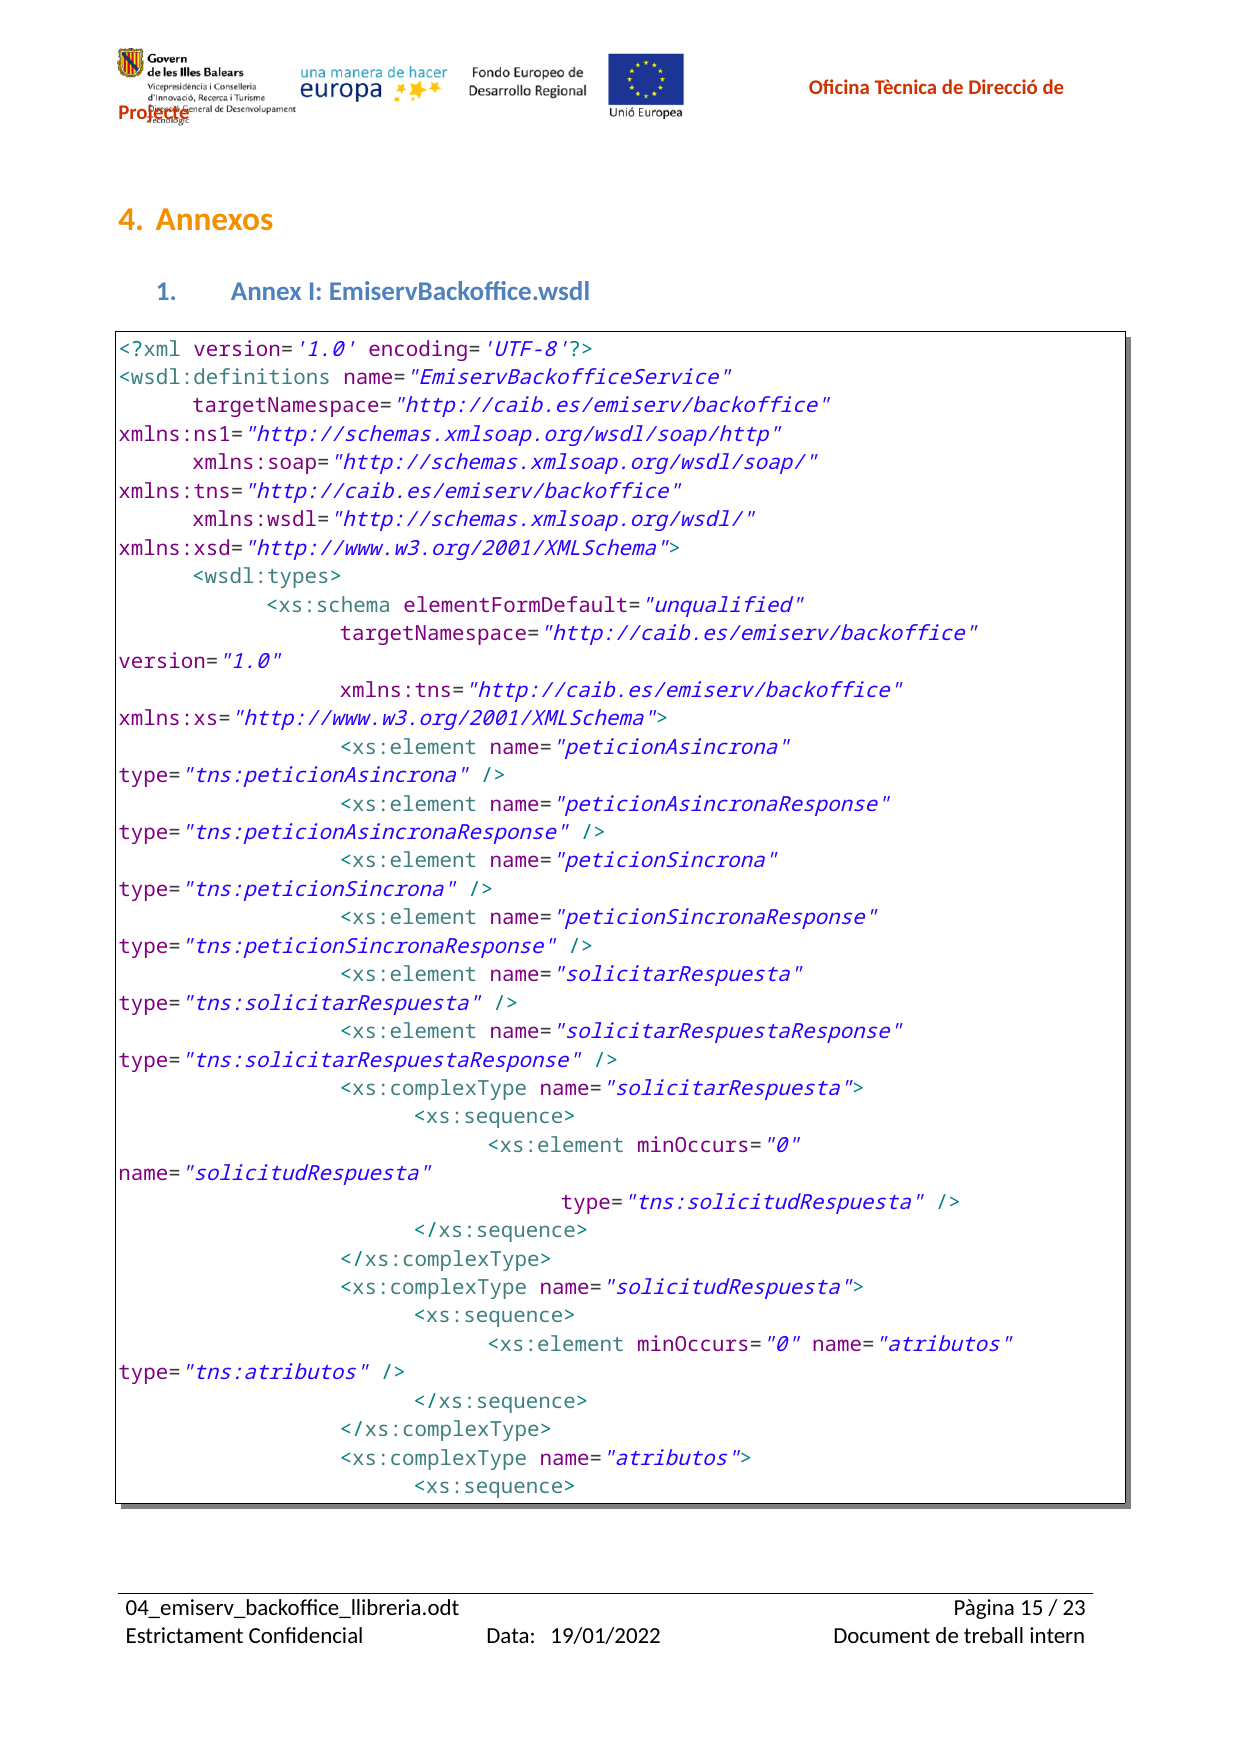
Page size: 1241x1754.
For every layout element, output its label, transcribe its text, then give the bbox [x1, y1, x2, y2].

text targetNamespace="http://caib.es/emiserv/backoffice" version="1.0" [118, 618, 1122, 675]
text <xs:complexType name="solicitarRespuesta"> [118, 1073, 1122, 1102]
text <xs:sequence> [116, 1468, 1125, 1503]
text <wsdl:definitions name="EmiservBackofficeService" [118, 362, 1122, 391]
text </xs:sequence> [118, 1386, 1122, 1414]
text targetNamespace="http://caib.es/emiserv/backoffice" xmlns:ns1="http://schemas.xmlsoap.org/wsdl/soap/http" [118, 391, 1122, 447]
subtitle Annexos [118, 198, 1122, 239]
text xmlns:soap="http://schemas.xmlsoap.org/wsdl/soap/" xmlns:tns="http://caib.es/emiserv/backoffice" [118, 447, 1122, 504]
text xmlns:wsdl="http://schemas.xmlsoap.org/wsdl/" xmlns:xsd="http://www.w3.org/2001/XMLSchema"> [118, 504, 1122, 561]
text </xs:complexType> [118, 1244, 1122, 1272]
text <xs:sequence> [118, 1102, 1122, 1130]
text <xs:element name="peticionAsincrona" type="tns:peticionAsincrona" /> [118, 732, 1122, 789]
text <xs:element name="peticionSincronaResponse" type="tns:peticionSincronaResponse" /> [118, 902, 1122, 959]
text <wsdl:types> [118, 561, 1122, 590]
text <xs:element name="peticionSincrona" type="tns:peticionSincrona" /> [118, 846, 1122, 902]
text <xs:element name="peticionAsincronaResponse" type="tns:peticionAsincronaResponse" /> [118, 789, 1122, 846]
text <?xml version='1.0' encoding='UTF-8'?> [116, 332, 1125, 362]
text type="tns:solicitudRespuesta" /> [118, 1187, 1122, 1215]
text <xs:schema elementFormDefault="unqualified" [118, 590, 1122, 618]
picture [117, 48, 685, 126]
text </xs:complexType> [118, 1414, 1122, 1443]
text </xs:sequence> [118, 1215, 1122, 1244]
text <xs:element name="solicitarRespuestaResponse" type="tns:solicitarRespuestaResponse" /> [118, 1016, 1122, 1073]
subtitle Annex I: EmiservBackoffice.wsdl [156, 274, 1122, 307]
text <xs:complexType name="atributos"> [118, 1443, 1122, 1468]
text <xs:element name="solicitarRespuesta" type="tns:solicitarRespuesta" /> [118, 959, 1122, 1016]
text <xs:element minOccurs="0" name="atributos" type="tns:atributos" /> [118, 1329, 1122, 1386]
text <xs:sequence> [118, 1301, 1122, 1329]
text <xs:element minOccurs="0" name="solicitudRespuesta" [118, 1130, 1122, 1187]
text <xs:complexType name="solicitudRespuesta"> [118, 1272, 1122, 1301]
text xmlns:tns="http://caib.es/emiserv/backoffice" xmlns:xs="http://www.w3.org/2001/XMLSchema"> [118, 675, 1122, 732]
